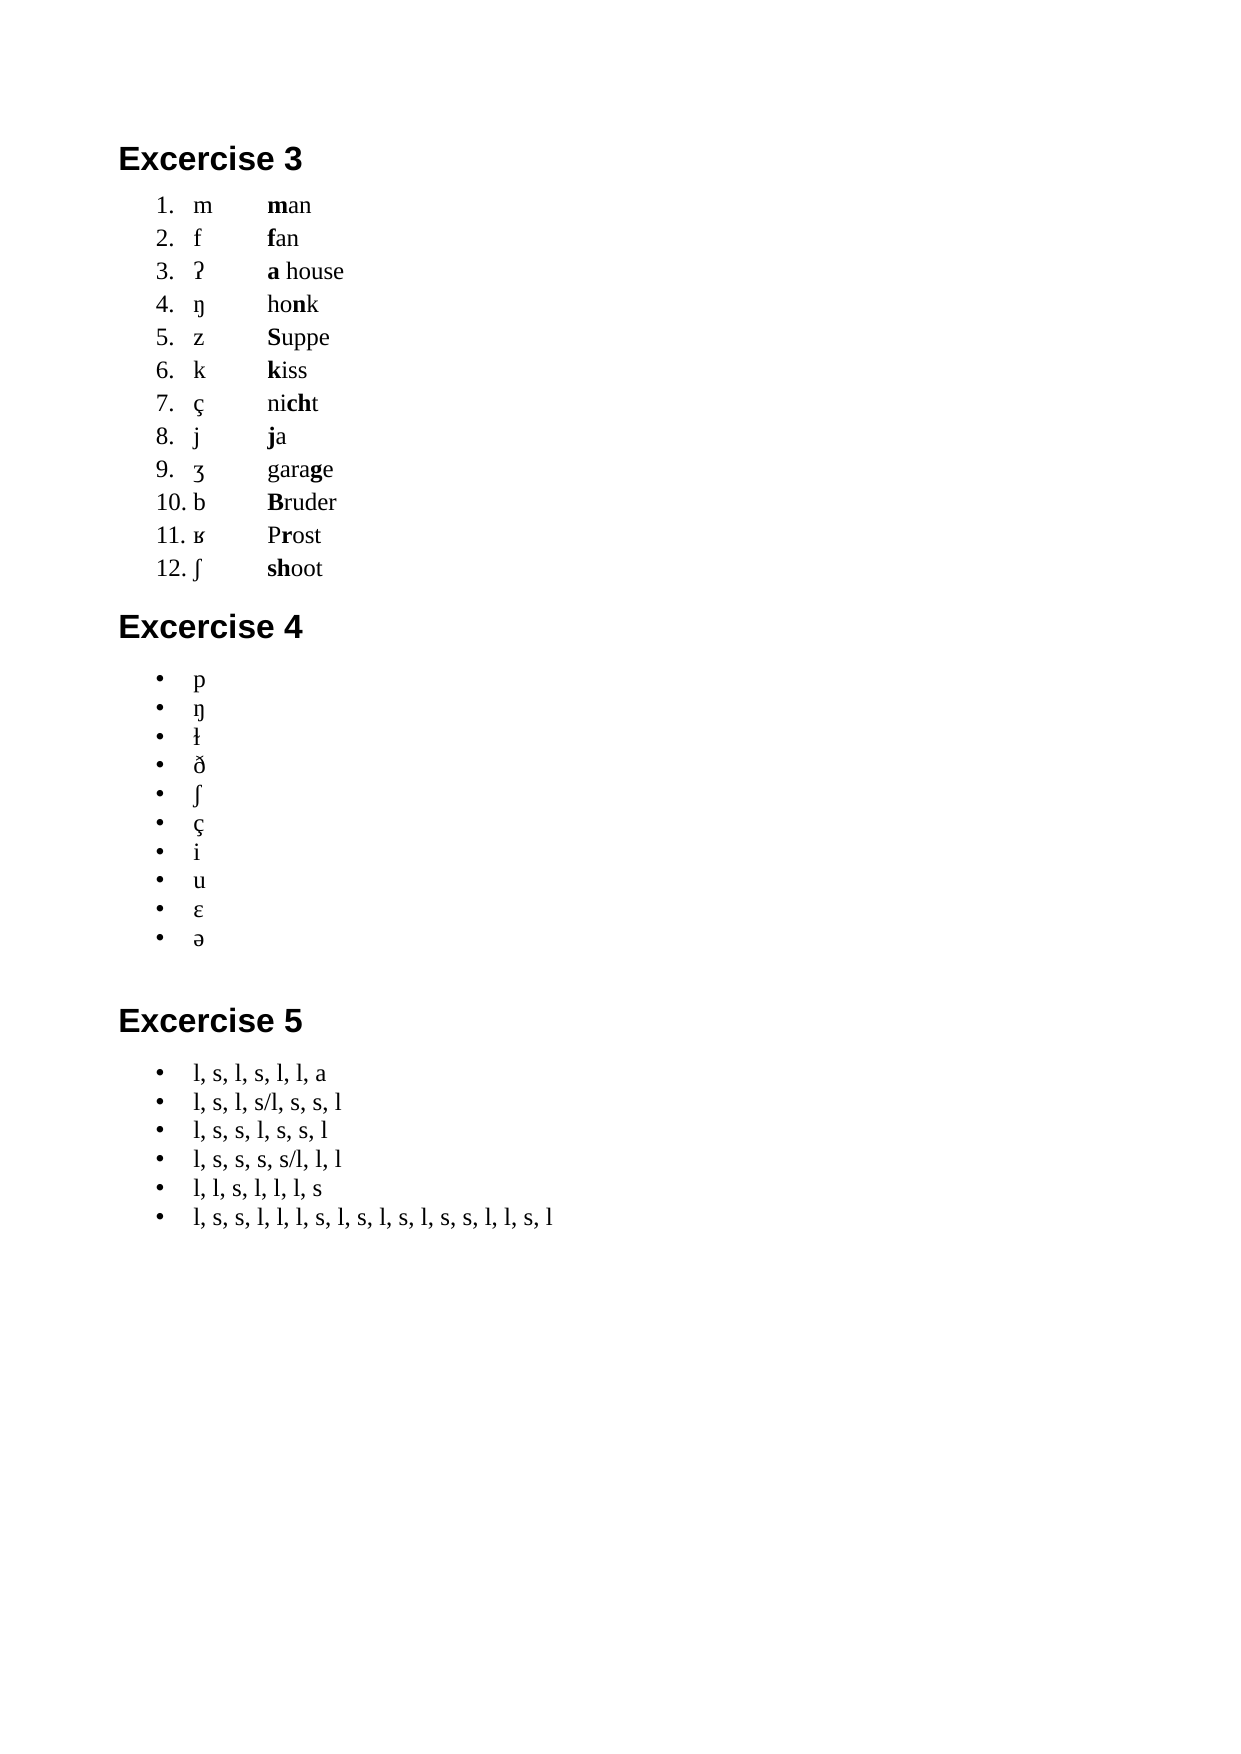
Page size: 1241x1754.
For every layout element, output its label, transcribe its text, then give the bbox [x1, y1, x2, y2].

list l, l, s, l, l, l, s [156, 1173, 1122, 1202]
list ç [156, 808, 1122, 837]
list z Suppe [156, 322, 1122, 351]
list ə [156, 923, 1122, 952]
list u [156, 865, 1122, 894]
list f fan [156, 223, 1122, 252]
list l, s, l, s/l, s, s, l [156, 1087, 1122, 1116]
list j ja [156, 421, 1122, 450]
list ʔ a house [156, 256, 1122, 285]
list l, s, l, s, l, l, a [156, 1058, 1122, 1087]
list k kiss [156, 355, 1122, 384]
list m man [156, 190, 1122, 219]
list ɫ [156, 722, 1122, 750]
list l, s, s, l, l, l, s, l, s, l, s, l, s, s, l, l, s, l [156, 1202, 1122, 1231]
subtitle Excercise 3 [118, 139, 1122, 178]
list ŋ [156, 693, 1122, 722]
list ʃ [156, 779, 1122, 808]
subtitle Excercise 4 [118, 607, 1122, 646]
list ð [156, 750, 1122, 779]
list ʃ shoot [156, 553, 1122, 582]
list ɛ [156, 894, 1122, 923]
list l, s, s, l, s, s, l [156, 1116, 1122, 1144]
list b Bruder [156, 487, 1122, 516]
list l, s, s, s, s/l, l, l [156, 1144, 1122, 1173]
list p [156, 664, 1122, 693]
list ŋ honk [156, 289, 1122, 318]
list ʒ garage [156, 454, 1122, 483]
list ç nicht [156, 388, 1122, 417]
list i [156, 837, 1122, 865]
subtitle Excercise 5 [118, 1001, 1122, 1040]
list ʁ Prost [156, 520, 1122, 549]
